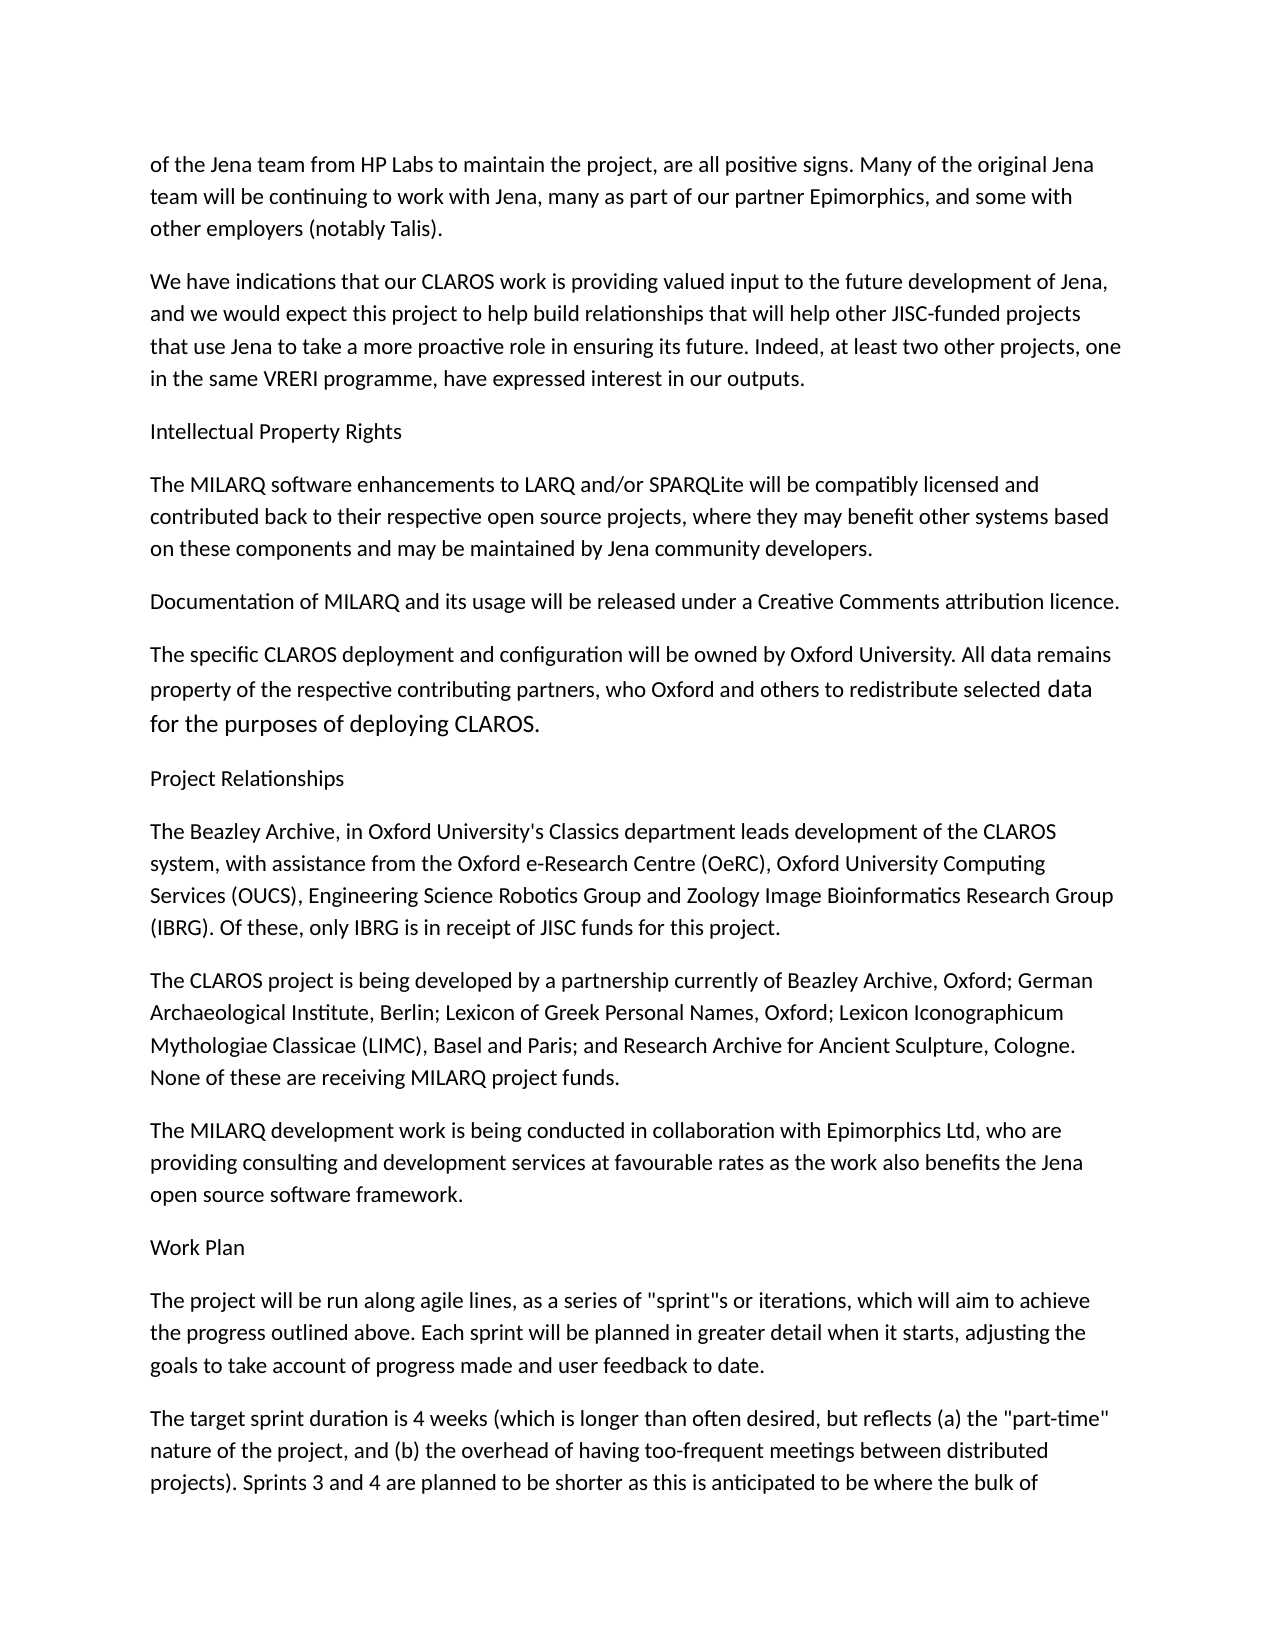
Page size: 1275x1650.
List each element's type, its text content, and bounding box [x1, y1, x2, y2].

text The Beazley Archive, in Oxford University's Classics department leads development of the CLAROS system, with assistance from the Oxford e-Research Centre (OeRC), Oxford University Computing Services (OUCS), Engineering Science Robotics Group and Zoology Image Bioinformatics Research Group (IBRG). Of these, only IBRG is in receipt of JISC funds for this project. [150, 817, 1125, 941]
subtitle Project Relationships [150, 764, 1125, 792]
text The project will be run along agile lines, as a series of "sprint"s or iterations, which will aim to achieve the progress outlined above. Each sprint will be planned in greater detail when it starts, adjusting the goals to take account of progress made and user feedback to date. [150, 1286, 1125, 1379]
text We have indications that our CLAROS work is providing valued input to the future development of Jena, and we would expect this project to help build relationships that will help other JISC-funded projects that use Jena to take a more proactive role in ensuring its future. Indeed, at least two other projects, one in the same VRERI programme, have expressed interest in our outputs. [150, 267, 1125, 392]
text Documentation of MILARQ and its usage will be released under a Creative Comments attribution licence. [150, 587, 1125, 615]
subtitle Work Plan [150, 1233, 1125, 1261]
text The target sprint duration is 4 weeks (which is longer than often desired, but reflects (a) the "part-time" nature of the project, and (b) the overhead of having too-frequent meetings between distributed projects). Sprints 3 and 4 are planned to be shorter as this is anticipated to be where the bulk of [150, 1404, 1125, 1496]
text The MILARQ software enhancements to LARQ and/or SPARQLite will be compatibly licensed and contributed back to their respective open source projects, where they may benefit other systems based on these components and may be maintained by Jena community developers. [150, 470, 1125, 562]
subtitle Intellectual Property Rights [150, 417, 1125, 445]
text The specific CLAROS deployment and configuration will be owned by Oxford University. All data remains property of the respective contributing partners, who Oxford and others to redistribute selected data for the purposes of deploying CLAROS. [150, 640, 1125, 738]
text of the Jena team from HP Labs to maintain the project, are all positive signs. Many of the original Jena team will be continuing to work with Jena, many as part of our partner Epimorphics, and some with other employers (notably Talis). [150, 150, 1125, 242]
text The MILARQ development work is being conducted in collaboration with Epimorphics Ltd, who are providing consulting and development services at favourable rates as the work also benefits the Jena open source software framework. [150, 1116, 1125, 1208]
text The CLAROS project is being developed by a partnership currently of Beazley Archive, Oxford; German Archaeological Institute, Berlin; Lexicon of Greek Personal Names, Oxford; Lexicon Iconographicum Mythologiae Classicae (LIMC), Basel and Paris; and Research Archive for Ancient Sculpture, Cologne. None of these are receiving MILARQ project funds. [150, 966, 1125, 1091]
